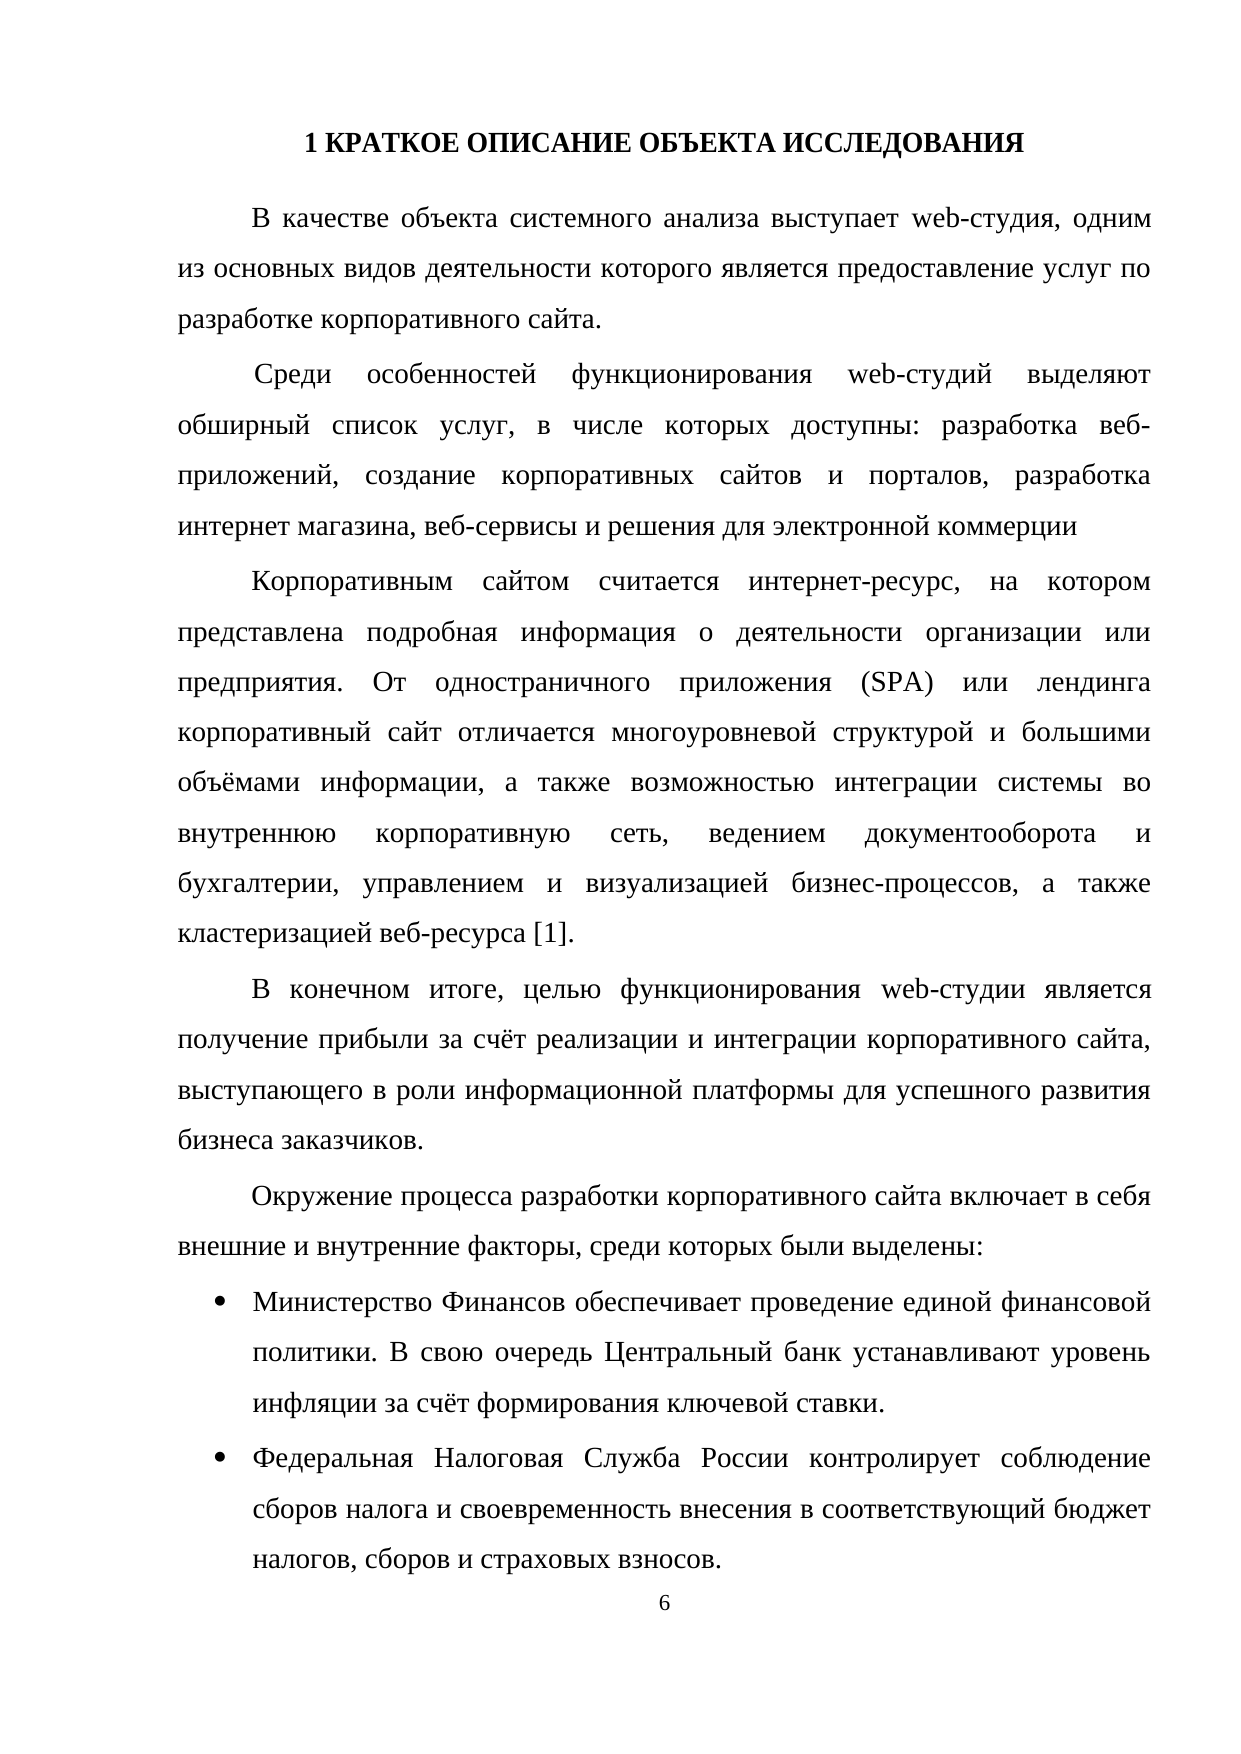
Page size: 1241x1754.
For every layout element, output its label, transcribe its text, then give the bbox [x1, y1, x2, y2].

list Министерство Финансов обеспечивает проведение единой финансовой политики. В свою очередь Центральный банк устанавливают уровень инфляции за счёт формирования ключевой ставки. [215, 1284, 1152, 1418]
subtitle 1 КРАТКОЕ ОПИСАНИЕ ОБЪЕКТА ИССЛЕДОВАНИЯ [177, 125, 1152, 158]
text Корпоративным сайтом считается интернет-ресурс, на котором представлена подробная информация о деятельности организации или предприятия. От одностраничного приложения (SPA) или лендинга корпоративный сайт отличается многоуровневой структурой и большими объёмами информации, а также возможностью интеграции системы во внутреннюю корпоративную сеть, ведением документооборота и бухгалтерии, управлением и визуализацией бизнес-процессов, а также кластеризацией веб-ресурса [1]. [177, 563, 1152, 949]
list Федеральная Налоговая Служба России контролирует соблюдение сборов налога и своевременность внесения в соответствующий бюджет налогов, сборов и страховых взносов. [215, 1440, 1152, 1575]
text В конечном итоге, целью функционирования web-студии является получение прибыли за счёт реализации и интеграции корпоративного сайта, выступающего в роли информационной платформы для успешного развития бизнеса заказчиков. [177, 971, 1152, 1156]
text Окружение процесса разработки корпоративного сайта включает в себя внешние и внутренние факторы, среди которых были выделены: [177, 1178, 1152, 1262]
text В качестве объекта системного анализа выступает web-студия, одним из основных видов деятельности которого является предоставление услуг по разработке корпоративного сайта. [177, 200, 1152, 334]
text Среди особенностей функционирования web-студий выделяют обширный список услуг, в числе которых доступны: разработка веб-приложений, создание корпоративных сайтов и порталов, разработка интернет магазина, веб-сервисы и решения для электронной коммерции [177, 357, 1152, 541]
